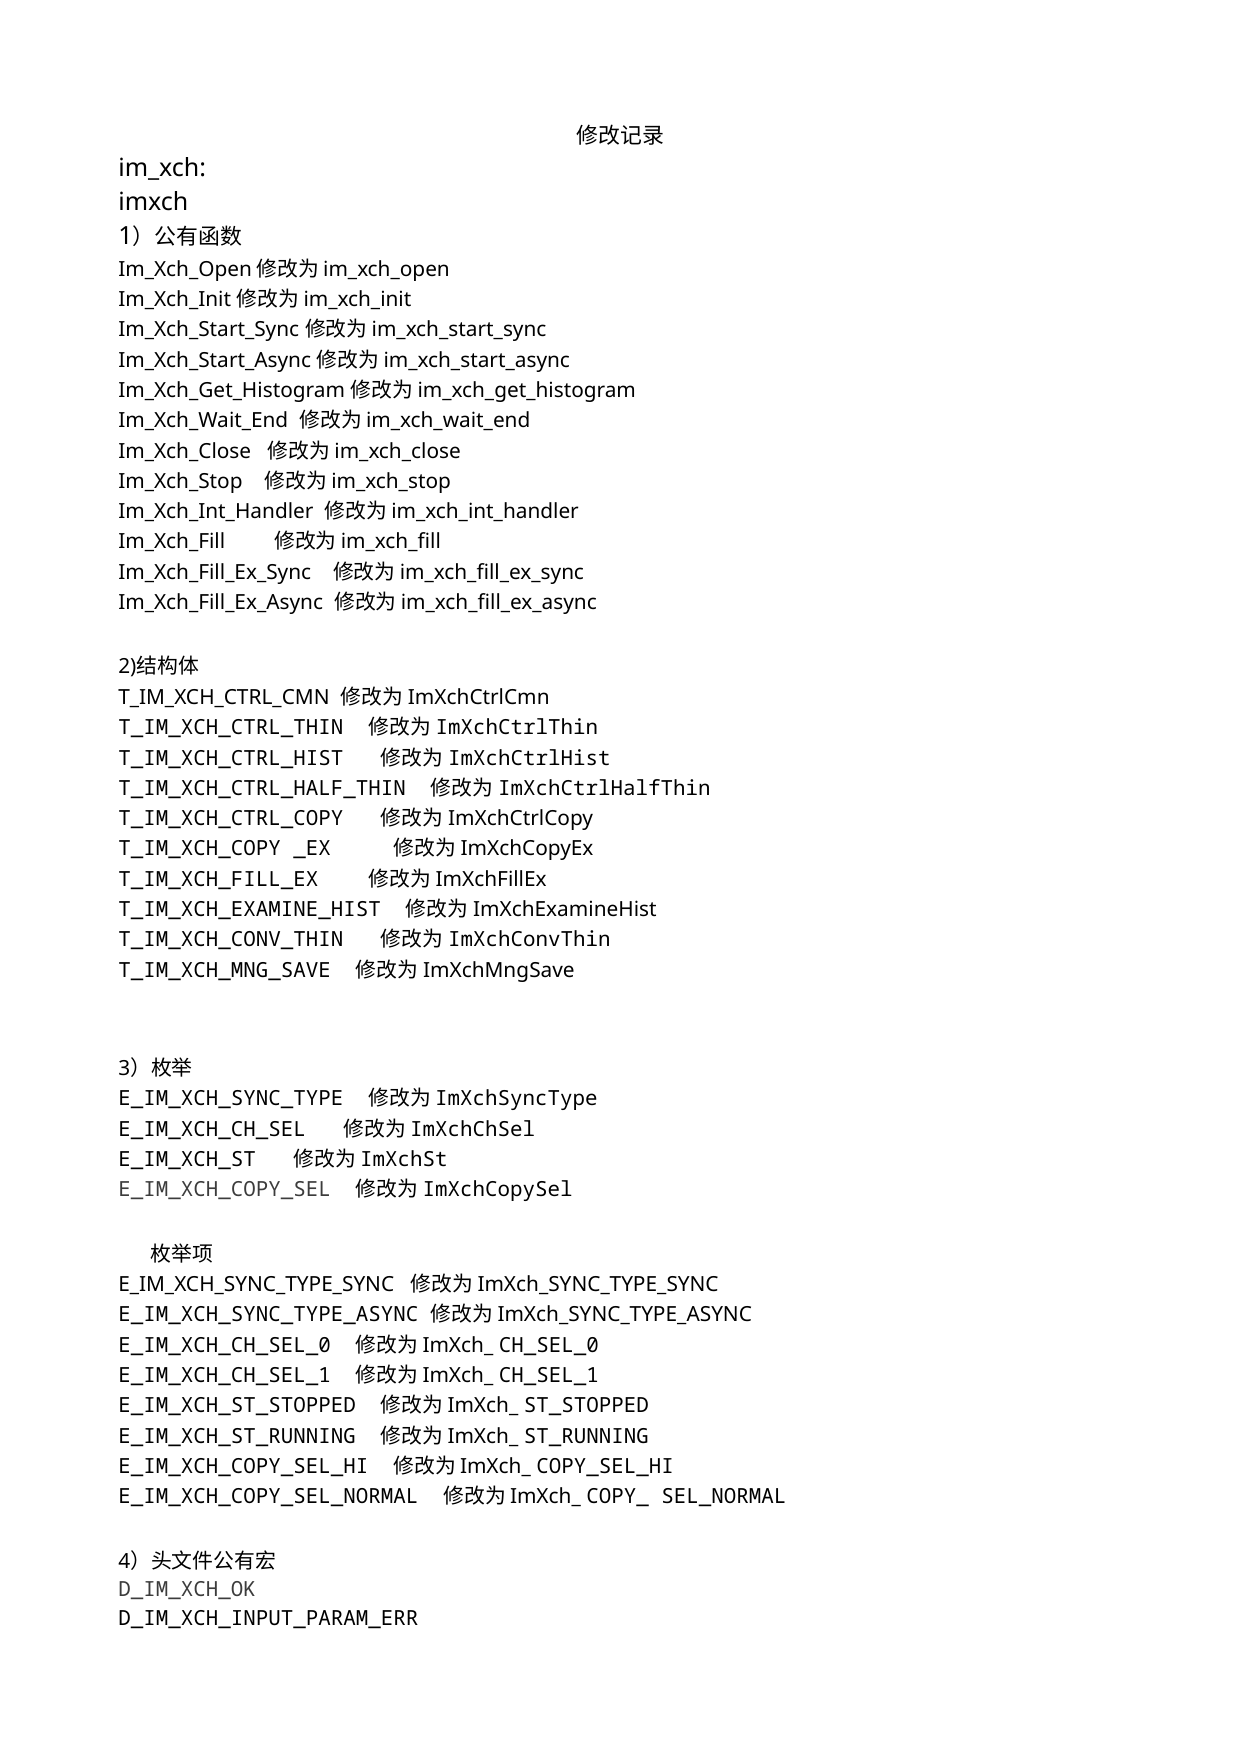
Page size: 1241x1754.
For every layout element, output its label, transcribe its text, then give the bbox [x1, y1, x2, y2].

text E_IM_XCH_CH_SEL 修改为ImXchChSel [118, 1112, 1122, 1142]
text E_IM_XCH_COPY_SEL 修改为ImXchCopySel [118, 1173, 1122, 1203]
text T_IM_XCH_CTRL_COPY 修改为 ImXchCtrlCopy [118, 801, 1122, 832]
text imxch [118, 184, 1122, 218]
text 2)结构体 [118, 650, 1122, 680]
text Im_Xch_Fill_Ex_Sync 修改为im_xch_fill_ex_sync [118, 555, 1122, 585]
text E_IM_XCH_ST_RUNNING 修改为ImXch_ ST_RUNNING [118, 1419, 1122, 1449]
text E_IM_XCH_ST_STOPPED 修改为ImXch_ ST_STOPPED [118, 1388, 1122, 1419]
text 修改记录 [118, 118, 1122, 150]
text E_IM_XCH_COPY_SEL_HI 修改为ImXch_ COPY_SEL_HI [118, 1449, 1122, 1479]
text E_IM_XCH_SYNC_TYPE_SYNC 修改为ImXch_SYNC_TYPE_SYNC [118, 1267, 1122, 1298]
text E_IM_XCH_CH_SEL_1 修改为ImXch_ CH_SEL_1 [118, 1358, 1122, 1388]
text T_IM_XCH_EXAMINE_HIST 修改为 ImXchExamineHist [118, 892, 1122, 923]
text E_IM_XCH_ST 修改为ImXchSt [118, 1142, 1122, 1173]
text T_IM_XCH_FILL_EX 修改为 ImXchFillEx [118, 862, 1122, 892]
text Im_Xch_Start_Async 修改为im_xch_start_async [118, 343, 1122, 373]
text E_IM_XCH_COPY_SEL_NORMAL 修改为ImXch_ COPY_ SEL_NORMAL [118, 1479, 1122, 1510]
text Im_Xch_Get_Histogram 修改为im_xch_get_histogram [118, 373, 1122, 403]
text Im_Xch_Int_Handler 修改为im_xch_int_handler [118, 494, 1122, 525]
text T_IM_XCH_COPY _EX 修改为 ImXchCopyEx [118, 832, 1122, 862]
text Im_Xch_Fill 修改为im_xch_fill [118, 525, 1122, 555]
text Im_Xch_Start_Sync 修改为im_xch_start_sync [118, 313, 1122, 343]
text Im_Xch_Stop 修改为im_xch_stop [118, 464, 1122, 494]
text Im_Xch_Init 修改为im_xch_init [118, 282, 1122, 313]
text Im_Xch_Open修改为im_xch_open [118, 252, 1122, 282]
text E_IM_XCH_CH_SEL_0 修改为ImXch_ CH_SEL_0 [118, 1328, 1122, 1358]
text D_IM_XCH_INPUT_PARAM_ERR [118, 1603, 1122, 1631]
text T_IM_XCH_CONV_THIN 修改为 ImXchConvThin [118, 923, 1122, 953]
text T_IM_XCH_CTRL_THIN 修改为 ImXchCtrlThin [118, 710, 1122, 741]
text T_IM_XCH_CTRL_HALF_THIN 修改为 ImXchCtrlHalfThin [118, 771, 1122, 801]
text D_IM_XCH_OK [118, 1574, 1122, 1603]
text 4）头文件公有宏 [118, 1544, 1122, 1574]
text 1）公有函数 [118, 218, 1122, 252]
text E_IM_XCH_SYNC_TYPE_ASYNC 修改为ImXch_SYNC_TYPE_ASYNC [118, 1298, 1122, 1328]
text Im_Xch_Close 修改为im_xch_close [118, 434, 1122, 464]
text 枚举项 [118, 1237, 1122, 1267]
text im_xch: [118, 150, 1122, 184]
text Im_Xch_Fill_Ex_Async 修改为im_xch_fill_ex_async [118, 585, 1122, 616]
text T_IM_XCH_CTRL_HIST 修改为 ImXchCtrlHist [118, 741, 1122, 771]
text Im_Xch_Wait_End 修改为im_xch_wait_end [118, 403, 1122, 434]
text T_IM_XCH_MNG_SAVE 修改为 ImXchMngSave [118, 953, 1122, 983]
text 3）枚举 [118, 1051, 1122, 1082]
text E_IM_XCH_SYNC_TYPE 修改为ImXchSyncType [118, 1082, 1122, 1112]
text T_IM_XCH_CTRL_CMN 修改为 ImXchCtrlCmn [118, 680, 1122, 710]
